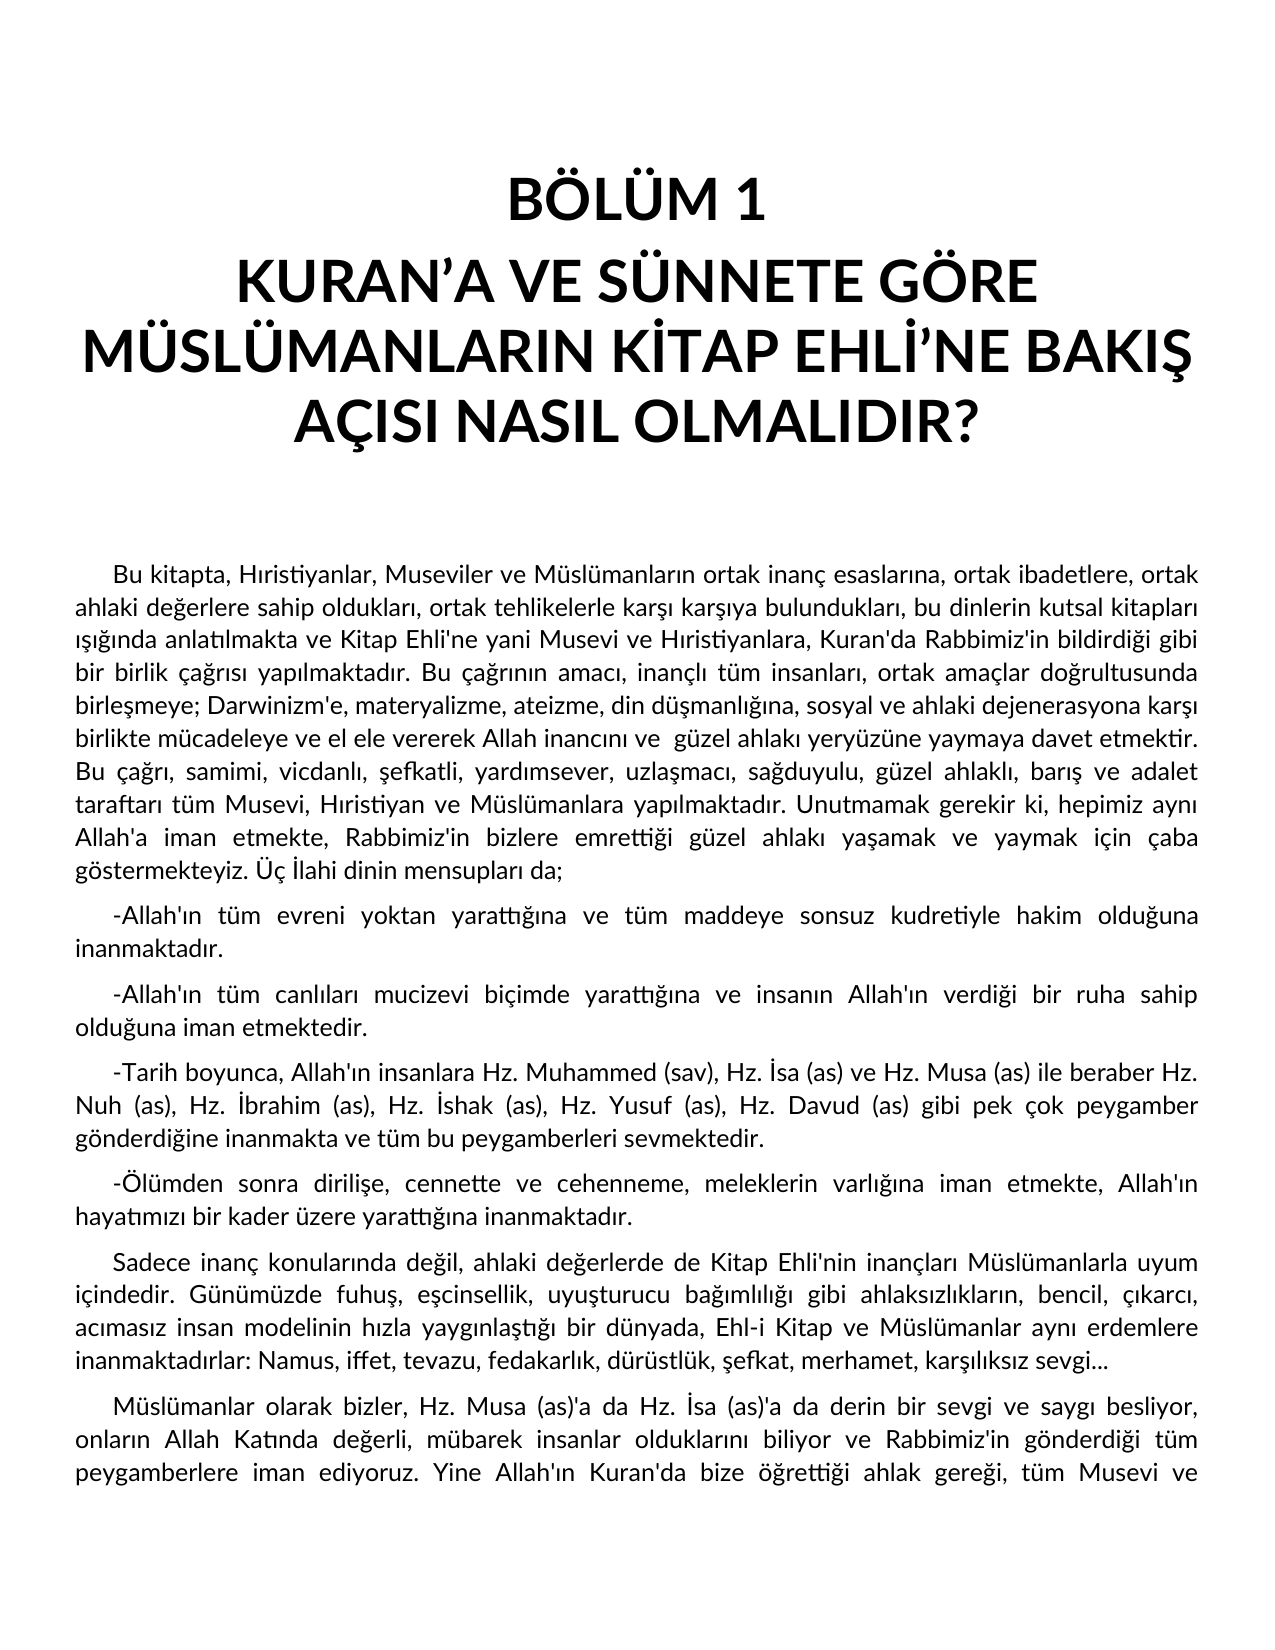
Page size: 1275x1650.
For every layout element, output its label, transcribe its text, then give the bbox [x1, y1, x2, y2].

text Müslümanlar olarak bizler, Hz. Musa (as)'a da Hz. İsa (as)'a da derin bir sevgi ve saygı besliyor, onların Allah Katında değerli, mübarek insanlar olduklarını biliyor ve Rabbimiz'in gönderdiği tüm peygamberlere iman ediyoruz. Yine Allah'ın Kuran'da bize öğrettiği ahlak gereği, tüm Musevi ve [75, 1390, 1200, 1486]
text Bu kitapta, Hıristiyanlar, Museviler ve Müslümanların ortak inanç esaslarına, ortak ibadetlere, ortak ahlaki değerlere sahip oldukları, ortak tehlikelerle karşı karşıya bulundukları, bu dinlerin kutsal kitapları ışığında anlatılmakta ve Kitap Ehli'ne yani Musevi ve Hıristiyanlara, Kuran'da Rabbimiz'in bildirdiği gibi bir birlik çağrısı yapılmaktadır. Bu çağrının amacı, inançlı tüm insanları, ortak amaçlar doğrultusunda birleşmeye; Darwinizm'e, materyalizme, ateizme, din düşmanlığına, sosyal ve ahlaki dejenerasyona karşı birlikte mücadeleye ve el ele vererek Allah inancını ve güzel ahlakı yeryüzüne yaymaya davet etmektir. Bu çağrı, samimi, vicdanlı, şefkatli, yardımsever, uzlaşmacı, sağduyulu, güzel ahlaklı, barış ve adalet taraftarı tüm Musevi, Hıristiyan ve Müslümanlara yapılmaktadır. Unutmamak gerekir ki, hepimiz aynı Allah'a iman etmekte, Rabbimiz'in bizlere emrettiği güzel ahlakı yaşamak ve yaymak için çaba göstermekteyiz. Üç İlahi dinin mensupları da; [75, 558, 1200, 884]
text -Tarih boyunca, Allah'ın insanlara Hz. Muhammed (sav), Hz. İsa (as) ve Hz. Musa (as) ile beraber Hz. Nuh (as), Hz. İbrahim (as), Hz. İshak (as), Hz. Yusuf (as), Hz. Davud (as) gibi pek çok peygamber gönderdiğine inanmakta ve tüm bu peygamberleri sevmektedir. [75, 1057, 1200, 1152]
text -Ölümden sonra dirilişe, cennette ve cehenneme, meleklerin varlığına iman etmekte, Allah'ın hayatımızı bir kader üzere yarattığına inanmaktadır. [75, 1168, 1200, 1231]
subtitle KURAN’A VE SÜNNETE GÖRE MÜSLÜMANLARIN KİTAP EHLİ’NE BAKIŞ AÇISI NASIL OLMALIDIR? [75, 245, 1200, 455]
subtitle BÖLÜM 1 [75, 162, 1200, 232]
text -Allah'ın tüm evreni yoktan yarattığına ve tüm maddeye sonsuz kudretiyle hakim olduğuna inanmaktadır. [75, 900, 1200, 963]
text -Allah'ın tüm canlıları mucizevi biçimde yarattığına ve insanın Allah'ın verdiği bir ruha sahip olduğuna iman etmektedir. [75, 978, 1200, 1041]
text Sadece inanç konularında değil, ahlaki değerlerde de Kitap Ehli'nin inançları Müslümanlarla uyum içindedir. Günümüzde fuhuş, eşcinsellik, uyuşturucu bağımlılığı gibi ahlaksızlıkların, bencil, çıkarcı, acımasız insan modelinin hızla yaygınlaştığı bir dünyada, Ehl-i Kitap ve Müslümanlar aynı erdemlere inanmaktadırlar: Namus, iffet, tevazu, fedakarlık, dürüstlük, şefkat, merhamet, karşılıksız sevgi... [75, 1246, 1200, 1375]
